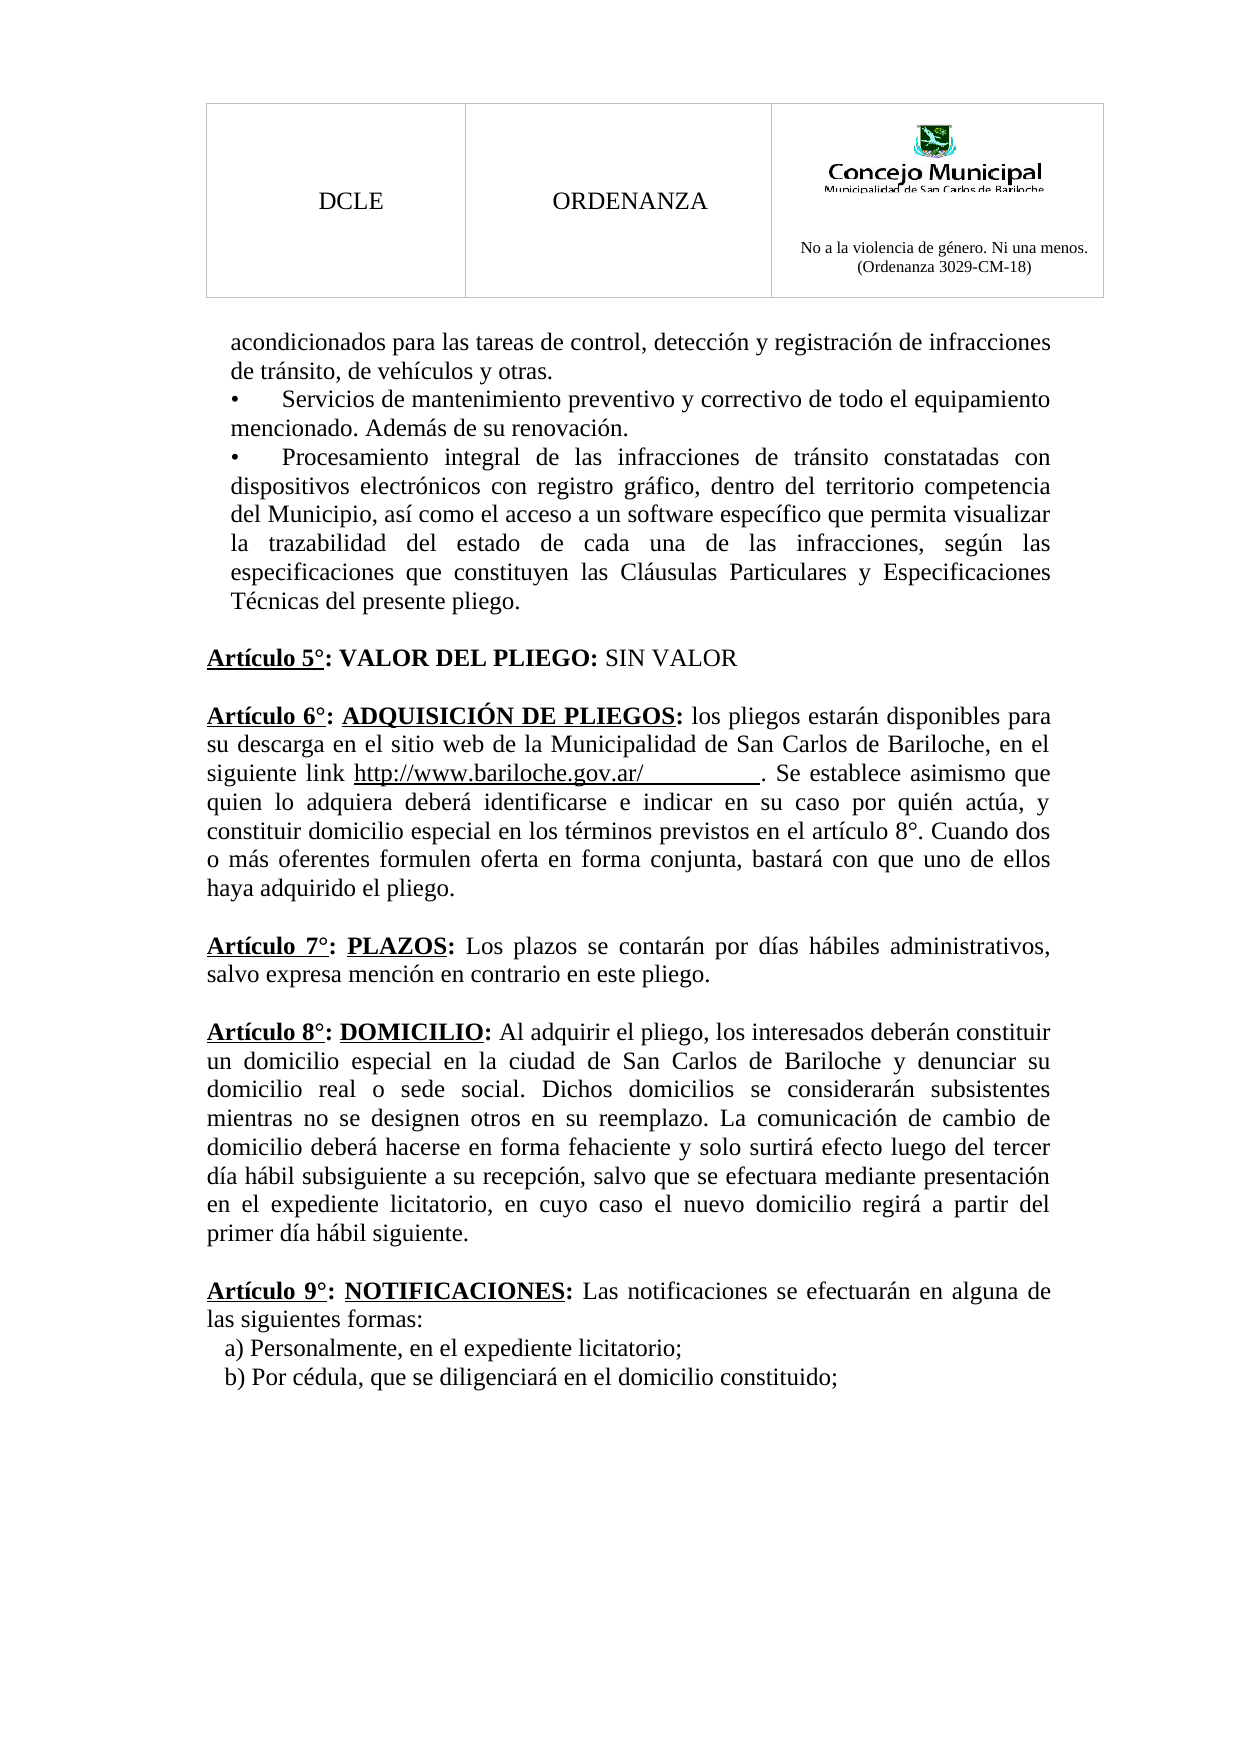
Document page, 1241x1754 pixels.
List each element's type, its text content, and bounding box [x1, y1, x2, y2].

text Artículo 6°: ADQUISICIÓN DE PLIEGOS: los pliegos estarán disponibles para su descarga en el sitio web de la Municipalidad de San Carlos de Bariloche, en el siguiente link http://www.bariloche.gov.ar/ . Se establece asimismo que quien lo adquiera deberá identificarse e indicar en su caso por quién actúa, y constituir domicilio especial en los términos previstos en el artículo 8°. Cuando dos o más oferentes formulen oferta en forma conjunta, bastará con que uno de ellos haya adquirido el pliego. [207, 701, 1051, 902]
list Procesamiento integral de las infracciones de tránsito constatadas con dispositivos electrónicos con registro gráfico, dentro del territorio competencia del Municipio, así como el acceso a un software específico que permita visualizar la trazabilidad del estado de cada una de las infracciones, según las especificaciones que constituyen las Cláusulas Particulares y Especificaciones Técnicas del presente pliego. [230, 442, 1051, 614]
text Artículo 9°: NOTIFICACIONES: Las notificaciones se efectuarán en alguna de las siguientes formas: [207, 1276, 1051, 1333]
text a) Personalmente, en el expediente licitatorio; [224, 1333, 1051, 1362]
text Artículo 7°: PLAZOS: Los plazos se contarán por días hábiles administrativos, salvo expresa mención en contrario en este pliego. [207, 931, 1051, 988]
list acondicionados para las tareas de control, detección y registración de infracciones de tránsito, de vehículos y otras. [230, 327, 1051, 384]
text Artículo 8°: DOMICILIO: Al adquirir el pliego, los interesados deberán constituir un domicilio especial en la ciudad de San Carlos de Bariloche y denunciar su domicilio real o sede social. Dichos domicilios se considerarán subsistentes mientras no se designen otros en su reemplazo. La comunicación de cambio de domicilio deberá hacerse en forma fehaciente y solo surtirá efecto luego del tercer día hábil subsiguiente a su recepción, salvo que se efectuara mediante presentación en el expediente licitatorio, en cuyo caso el nuevo domicilio regirá a partir del primer día hábil siguiente. [207, 1017, 1051, 1247]
list Servicios de mantenimiento preventivo y correctivo de todo el equipamiento mencionado. Además de su renovación. [230, 384, 1051, 442]
text Artículo 5°: VALOR DEL PLIEGO: SIN VALOR [207, 643, 1051, 672]
text b) Por cédula, que se diligenciará en el domicilio constituido; [224, 1362, 1051, 1391]
